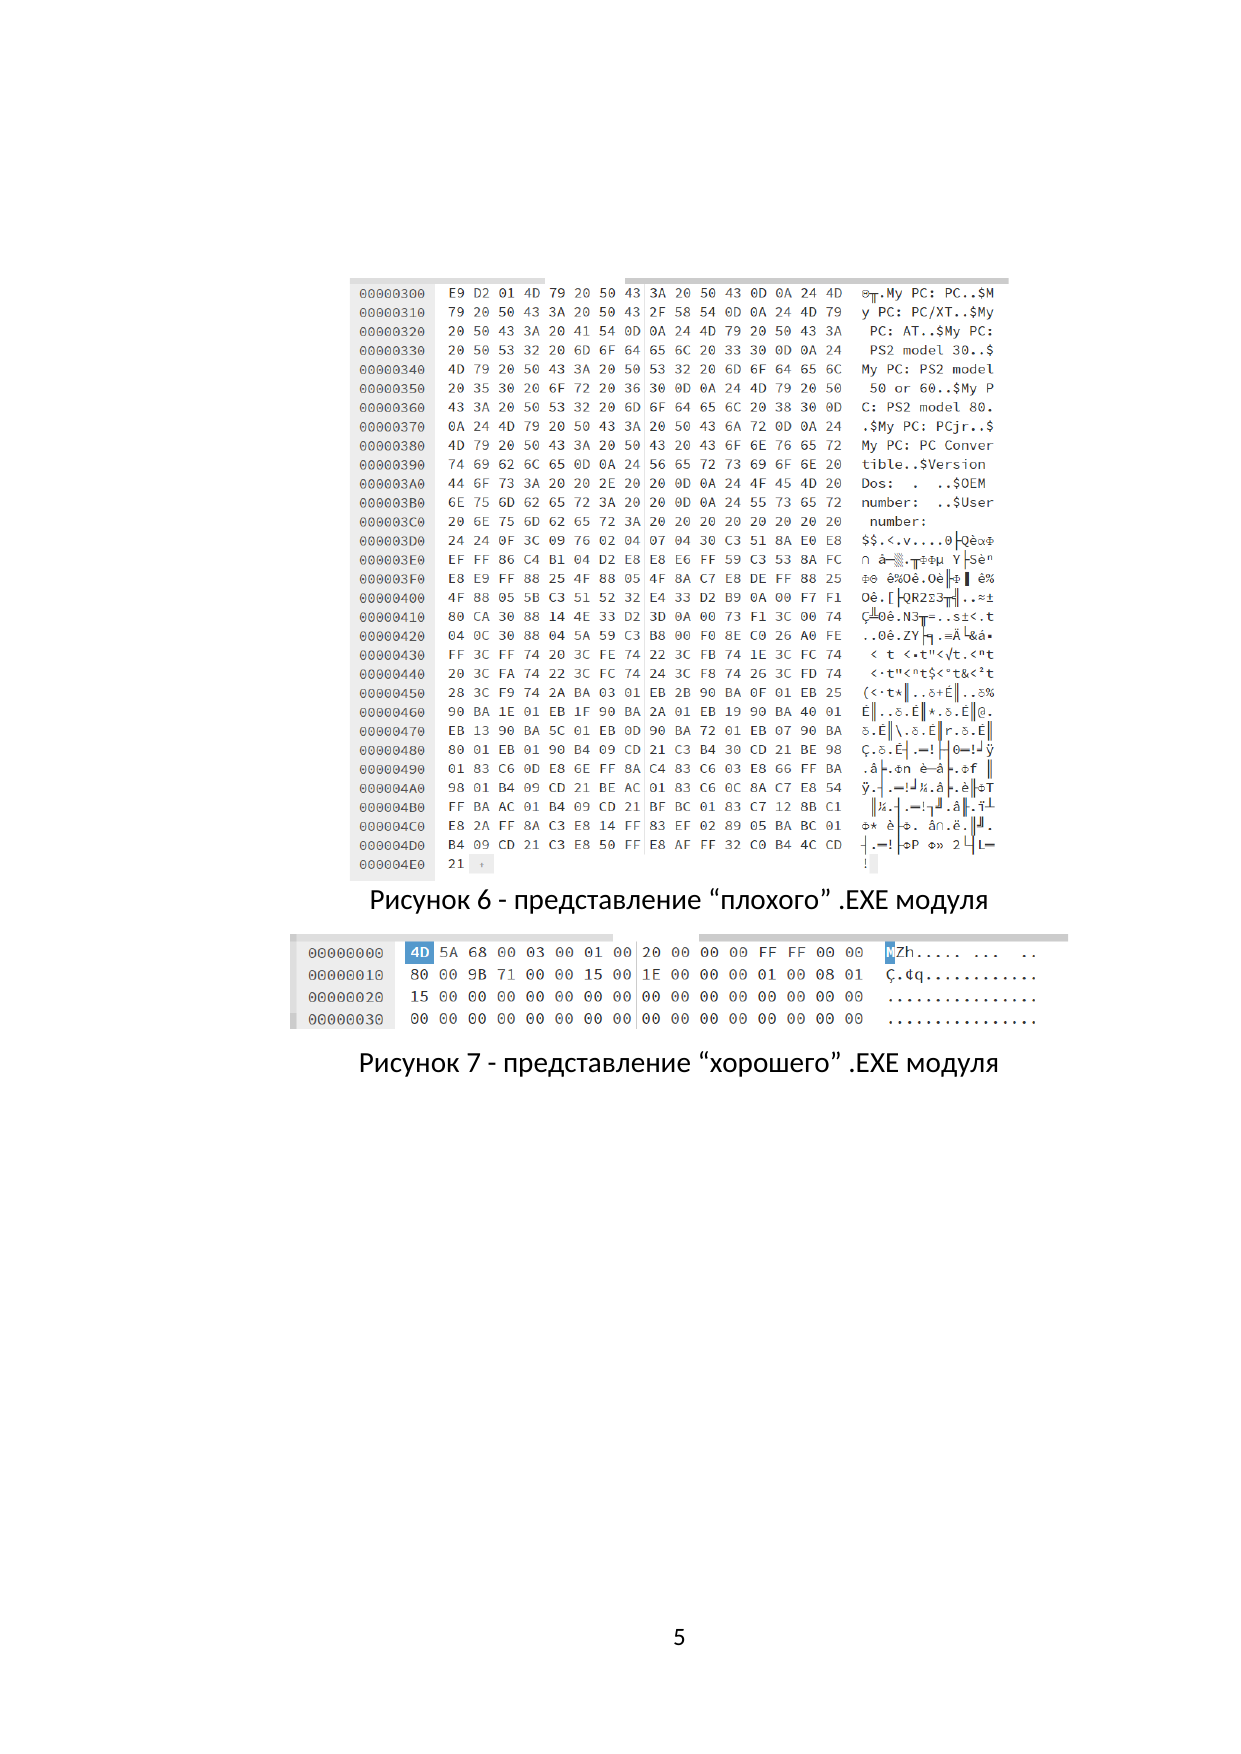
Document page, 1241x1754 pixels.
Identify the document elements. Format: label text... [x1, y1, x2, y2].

text Рисунок 6 - представление “плохого” .ЕХЕ модуля [177, 881, 1181, 916]
picture [290, 934, 877, 977]
picture [349, 278, 836, 881]
text Рисунок 7 - представление “хорошего” .ЕХЕ модуля [177, 1044, 1181, 1080]
